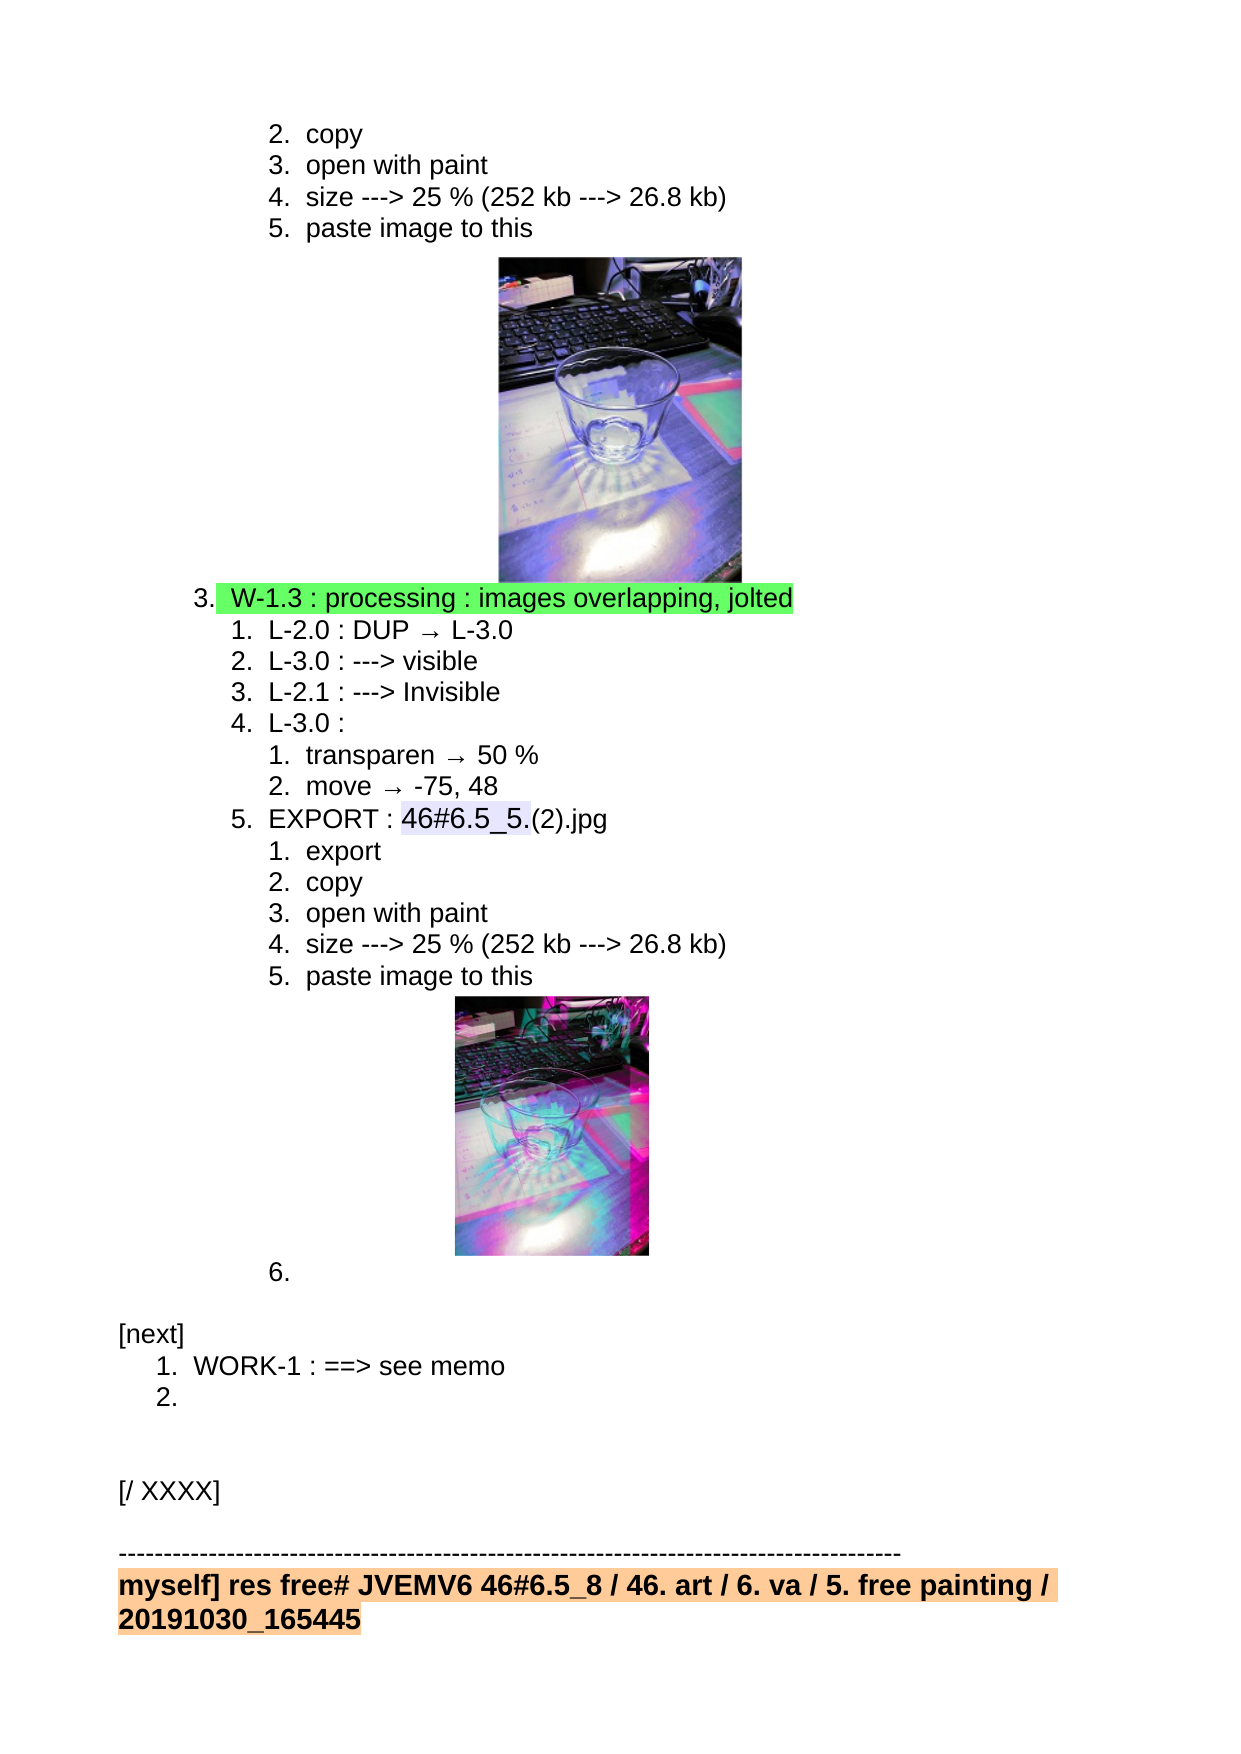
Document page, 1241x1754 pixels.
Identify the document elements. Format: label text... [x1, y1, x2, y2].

text [next] [118, 1318, 1122, 1349]
text myself] res free# JVEMV6 46#6.5_8 / 46. art / 6. va / 5. free painting / 20191030_165445 [118, 1568, 1122, 1635]
list open with paint [268, 897, 1122, 928]
picture [498, 257, 743, 583]
list transparen → 50 % [268, 739, 1122, 770]
list size ---> 25 % (252 kb ---> 26.8 kb) [268, 181, 1122, 212]
list copy [268, 118, 1122, 149]
list L-3.0 : ---> visible [231, 645, 1122, 676]
list L-3.0 : [231, 707, 1122, 739]
list paste image to this [268, 960, 1122, 991]
list EXPORT : 46#6.5_5.(2).jpg [231, 801, 1122, 835]
list L-2.1 : ---> Invisible [231, 676, 1122, 707]
list W-1.3 : processing : images overlapping, jolted [193, 243, 1122, 614]
list size ---> 25 % (252 kb ---> 26.8 kb) [268, 928, 1122, 960]
list move → -75, 48 [268, 770, 1122, 801]
list WORK-1 : ==> see memo [156, 1349, 1122, 1381]
list paste image to this [268, 212, 1122, 243]
list export [268, 835, 1122, 866]
list L-2.0 : DUP → L-3.0 [231, 614, 1122, 645]
text [/ XXXX] [118, 1474, 1122, 1506]
picture [454, 996, 650, 1256]
list open with paint [268, 149, 1122, 181]
text --------------------------------------------------------------------------------------- [118, 1537, 1122, 1568]
list copy [268, 866, 1122, 897]
